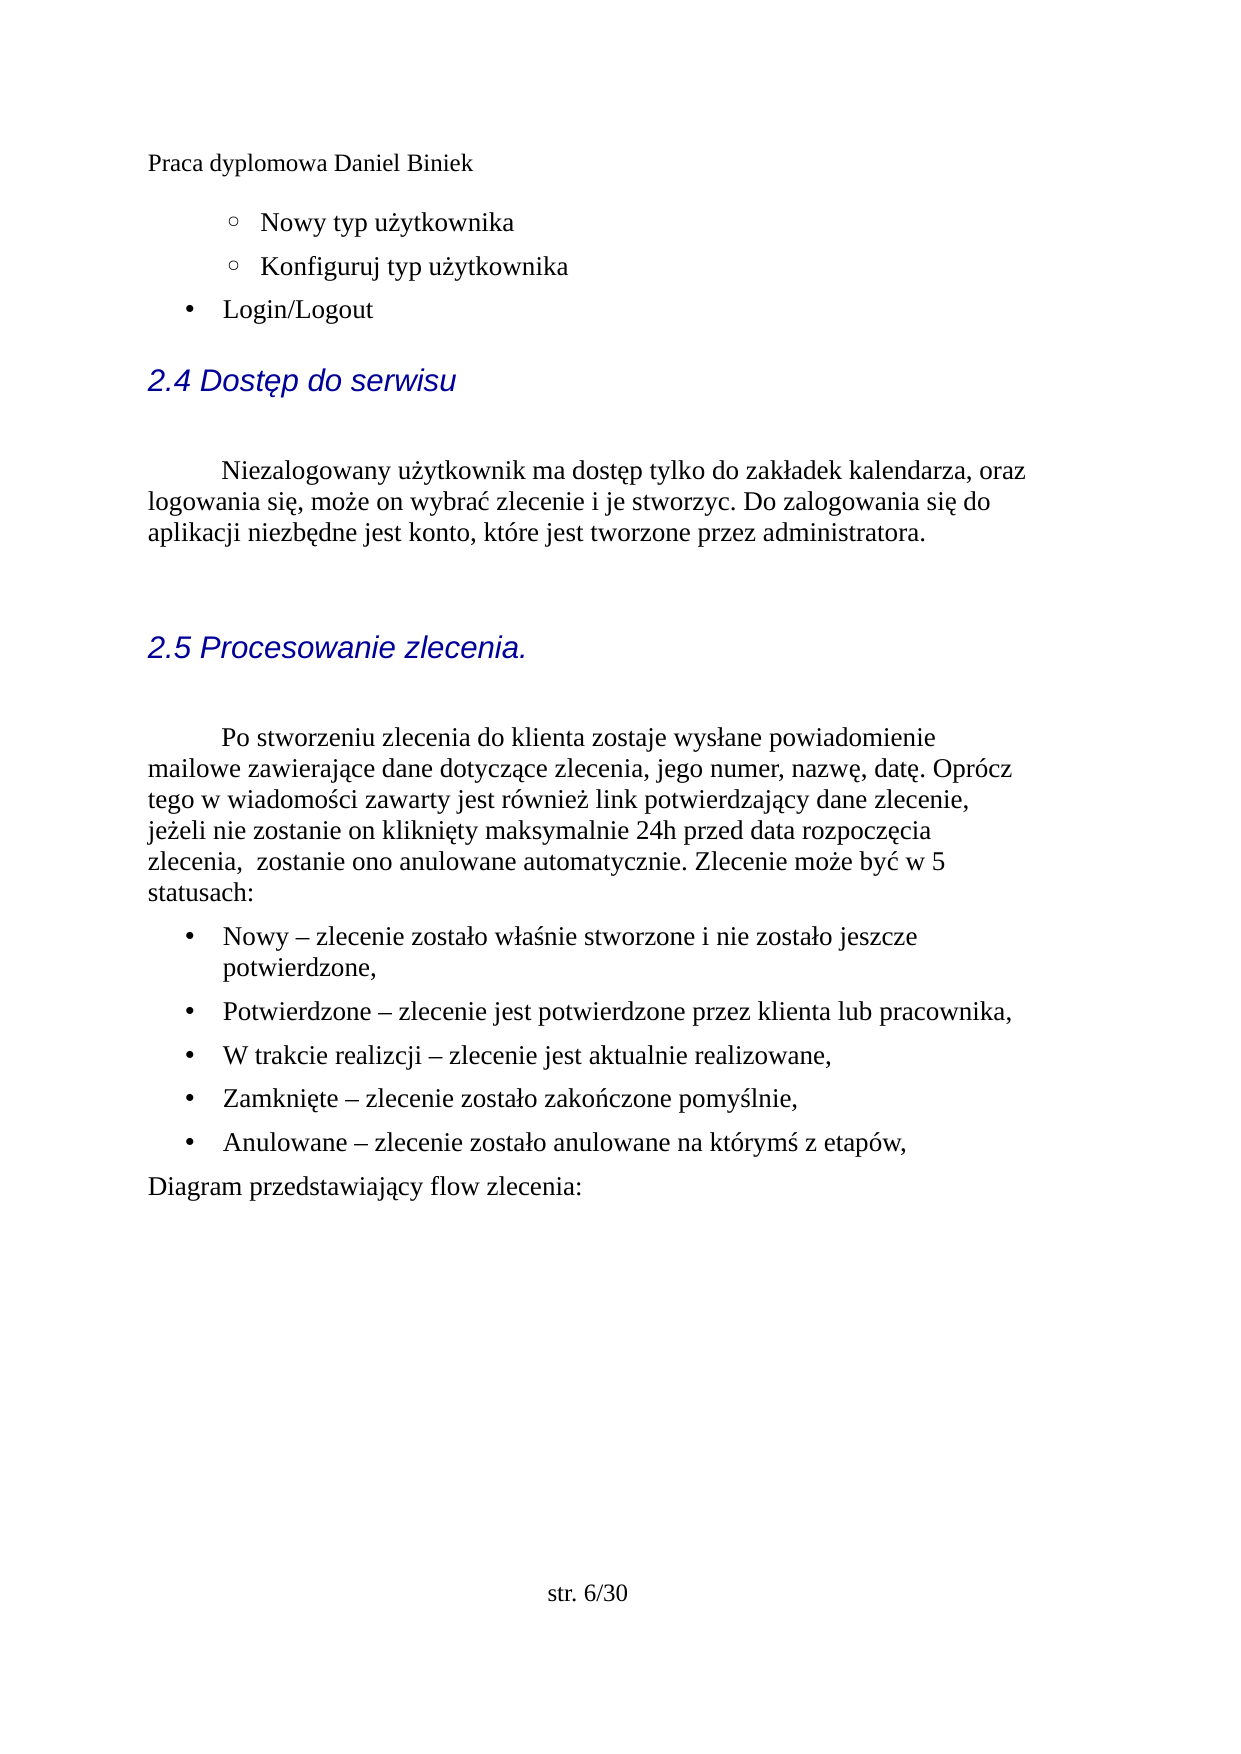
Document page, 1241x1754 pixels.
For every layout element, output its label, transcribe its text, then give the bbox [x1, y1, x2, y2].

text Diagram przedstawiający flow zlecenia: [148, 1170, 1028, 1201]
list Konfiguruj typ użytkownika [223, 249, 1028, 281]
text Niezalogowany użytkownik ma dostęp tylko do zakładek kalendarza, oraz logowania się, może on wybrać zlecenie i je stworzyc. Do zalogowania się do aplikacji niezbędne jest konto, które jest tworzone przez administratora. [148, 454, 1028, 548]
subtitle 2.4 Dostęp do serwisu [148, 362, 1028, 398]
list Login/Logout [185, 293, 1028, 324]
list Zamknięte – zlecenie zostało zakończone pomyślnie, [185, 1083, 1028, 1114]
text Po stworzeniu zlecenia do klienta zostaje wysłane powiadomienie mailowe zawierające dane dotyczące zlecenia, jego numer, nazwę, datę. Oprócz tego w wiadomości zawarty jest również link potwierdzający dane zlecenie, jeżeli nie zostanie on kliknięty maksymalnie 24h przed data rozpoczęcia zlecenia, zostanie ono anulowane automatycznie. Zlecenie może być w 5 statusach: [148, 721, 1028, 908]
list Nowy typ użytkownika [223, 206, 1028, 237]
list Nowy – zlecenie zostało właśnie stworzone i nie zostało jeszcze potwierdzone, [185, 920, 1028, 983]
list Anulowane – zlecenie zostało anulowane na którymś z etapów, [185, 1126, 1028, 1158]
list W trakcie realizcji – zlecenie jest aktualnie realizowane, [185, 1039, 1028, 1070]
list Potwierdzone – zlecenie jest potwierdzone przez klienta lub pracownika, [185, 995, 1028, 1026]
subtitle 2.5 Procesowanie zlecenia. [148, 629, 1028, 665]
